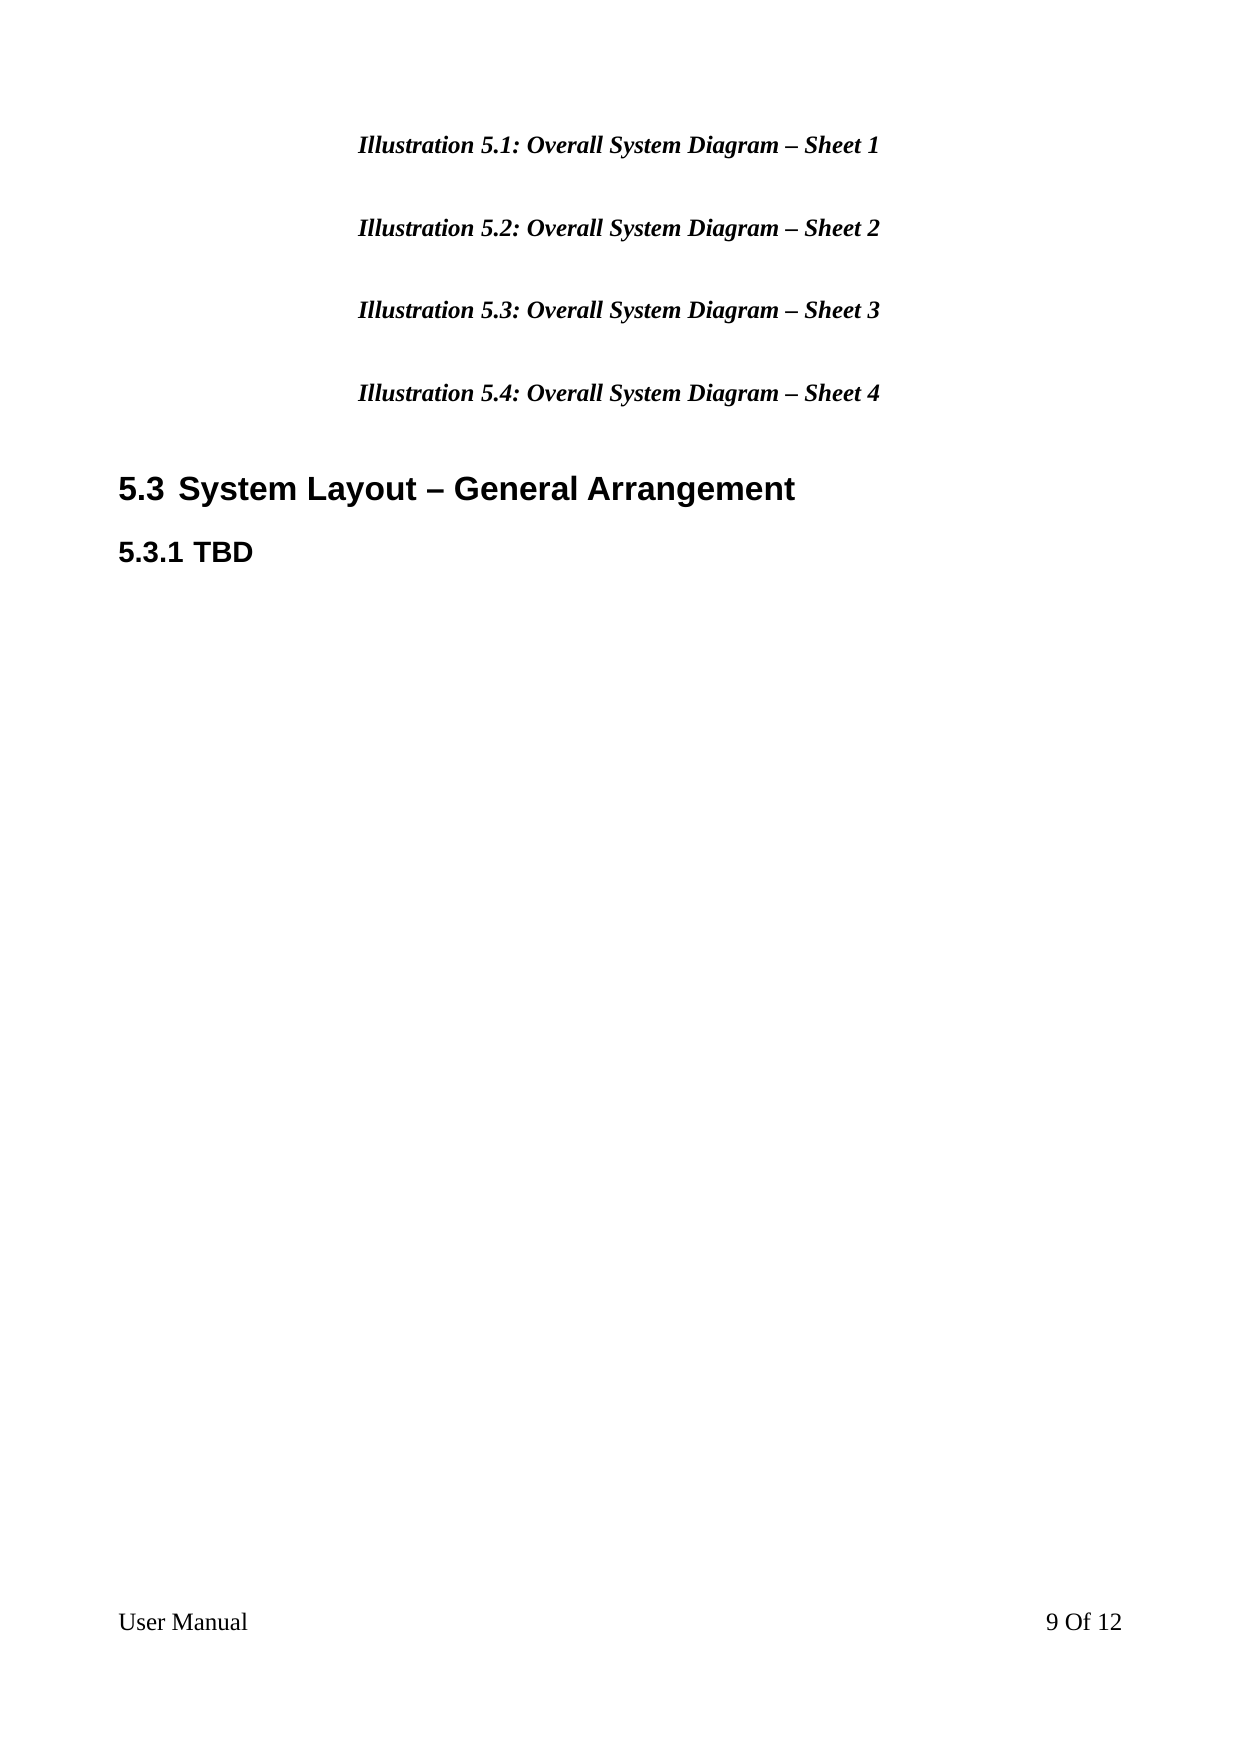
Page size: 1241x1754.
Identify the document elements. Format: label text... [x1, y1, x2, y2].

subtitle Illustration 5.4: Overall System Diagram – Sheet 4 [118, 378, 1122, 407]
subtitle System Layout – General Arrangement [118, 469, 1122, 508]
text Illustration 5.3: Overall System Diagram – Sheet 3 [118, 296, 1122, 324]
text Illustration 5.1: Overall System Diagram – Sheet 1 [118, 131, 1122, 159]
subtitle Illustration 5.2: Overall System Diagram – Sheet 2 [118, 213, 1122, 242]
subtitle TBD [118, 535, 1122, 568]
